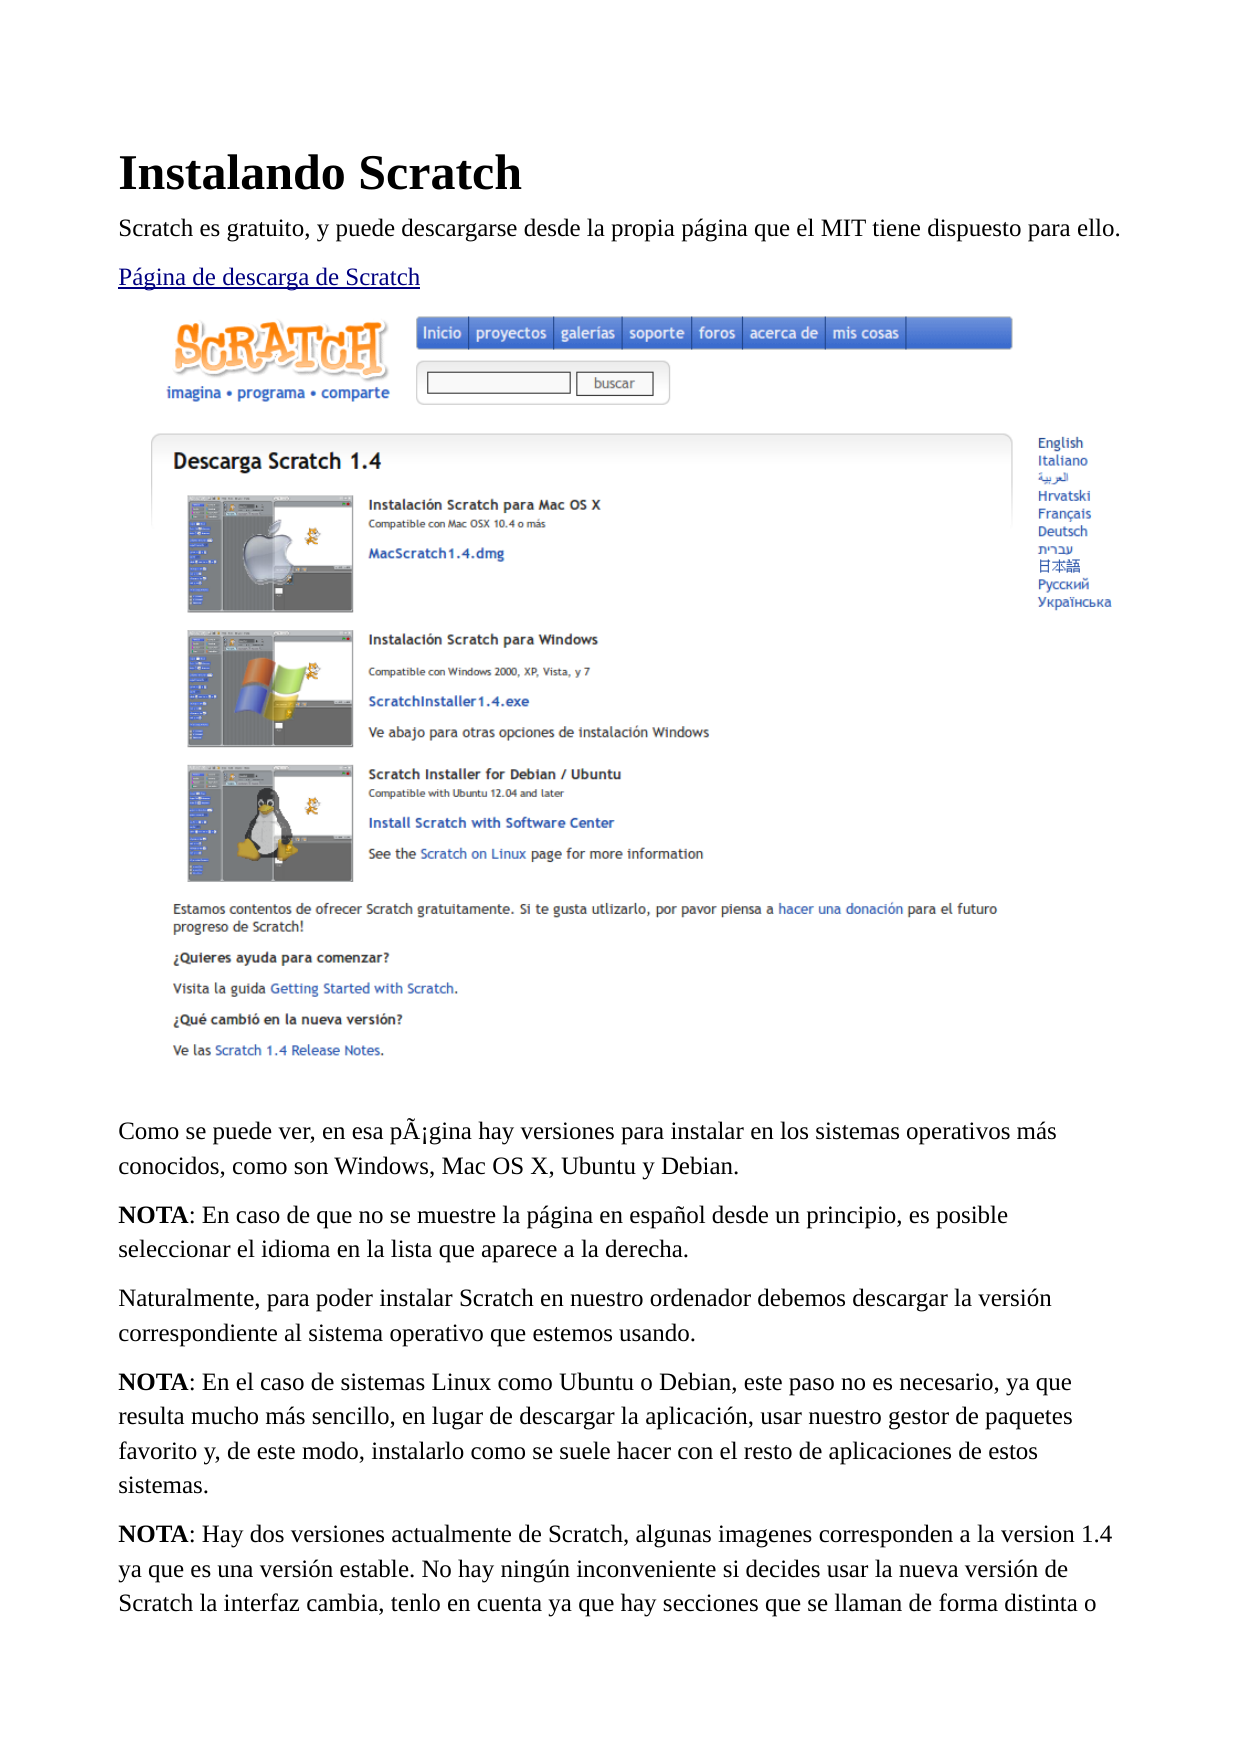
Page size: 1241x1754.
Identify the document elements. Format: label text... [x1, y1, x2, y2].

text NOTA: En caso de que no se muestre la página en español desde un principio, es posible seleccionar el idioma en la lista que aparece a la derecha. [118, 1200, 1122, 1263]
text Página de descarga de Scratch [118, 262, 1122, 291]
text Como se puede ver, en esa pÃ¡gina hay versiones para instalar en los sistemas operativos más conocidos, como son Windows, Mac OS X, Ubuntu y Debian. [118, 1116, 1122, 1179]
text Scratch es gratuito, y puede descargarse desde la propia página que el MIT tiene dispuesto para ello. [118, 213, 1122, 242]
text Naturalmente, para poder instalar Scratch en nuestro ordenador debemos descargar la versión correspondiente al sistema operativo que estemos usando. [118, 1283, 1122, 1347]
subtitle Instalando Scratch [118, 143, 1122, 201]
picture [118, 311, 1123, 1062]
text NOTA: En el caso de sistemas Linux como Ubuntu o Debian, este paso no es necesario, ya que resulta mucho más sencillo, en lugar de descargar la aplicación, usar nuestro gestor de paquetes favorito y, de este modo, instalarlo como se suele hacer con el resto de aplicaciones de estos sistemas. [118, 1367, 1122, 1499]
text NOTA: Hay dos versiones actualmente de Scratch, algunas imagenes corresponden a la version 1.4 ya que es una versión estable. No hay ningún inconveniente si decides usar la nueva versión de Scratch la interfaz cambia, tenlo en cuenta ya que hay secciones que se llaman de forma distinta o [118, 1519, 1122, 1617]
